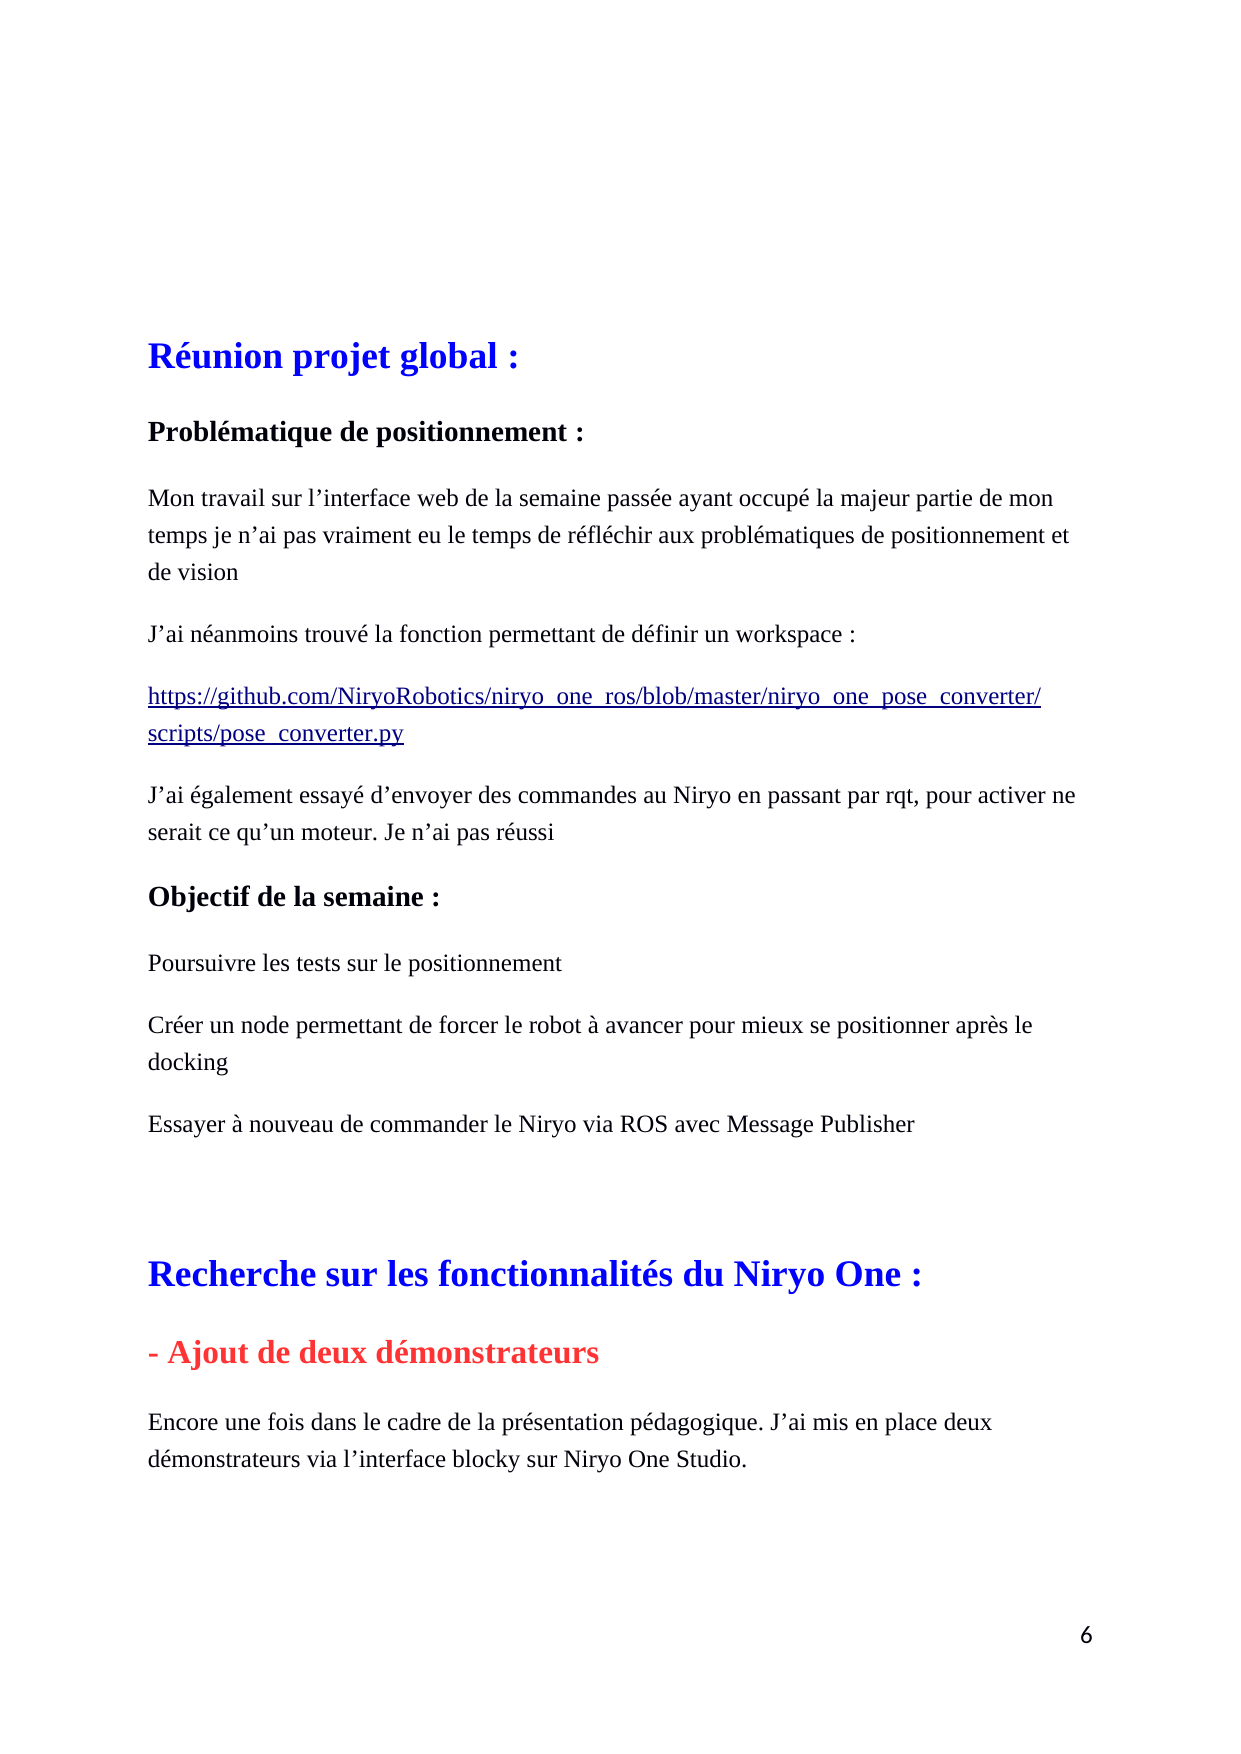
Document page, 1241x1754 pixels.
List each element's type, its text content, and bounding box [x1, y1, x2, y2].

text Mon travail sur l’interface web de la semaine passée ayant occupé la majeur partie de mon temps je n’ai pas vraiment eu le temps de réfléchir aux problématiques de positionnement et de vision [148, 483, 1092, 586]
text Essayer à nouveau de commander le Niryo via ROS avec Message Publisher [148, 1109, 1092, 1138]
text https://github.com/NiryoRobotics/niryo_one_ros/blob/master/niryo_one_pose_converter/scripts/pose_converter.py [148, 681, 1092, 747]
text Réunion projet global : [148, 334, 1092, 377]
text - Ajout de deux démonstrateurs [148, 1332, 1092, 1371]
text Objectif de la semaine : [148, 879, 1092, 913]
text Encore une fois dans le cadre de la présentation pédagogique. J’ai mis en place deux démonstrateurs via l’interface blocky sur Niryo One Studio. [148, 1407, 1092, 1472]
text Problématique de positionnement : [148, 414, 1092, 448]
text J’ai également essayé d’envoyer des commandes au Niryo en passant par rqt, pour activer ne serait ce qu’un moteur. Je n’ai pas réussi [148, 780, 1092, 846]
text J’ai néanmoins trouvé la fonction permettant de définir un workspace : [148, 619, 1092, 648]
text Créer un node permettant de forcer le robot à avancer pour mieux se positionner après le docking [148, 1010, 1092, 1076]
text Recherche sur les fonctionnalités du Niryo One : [148, 1252, 1092, 1295]
text Poursuivre les tests sur le positionnement [148, 948, 1092, 976]
